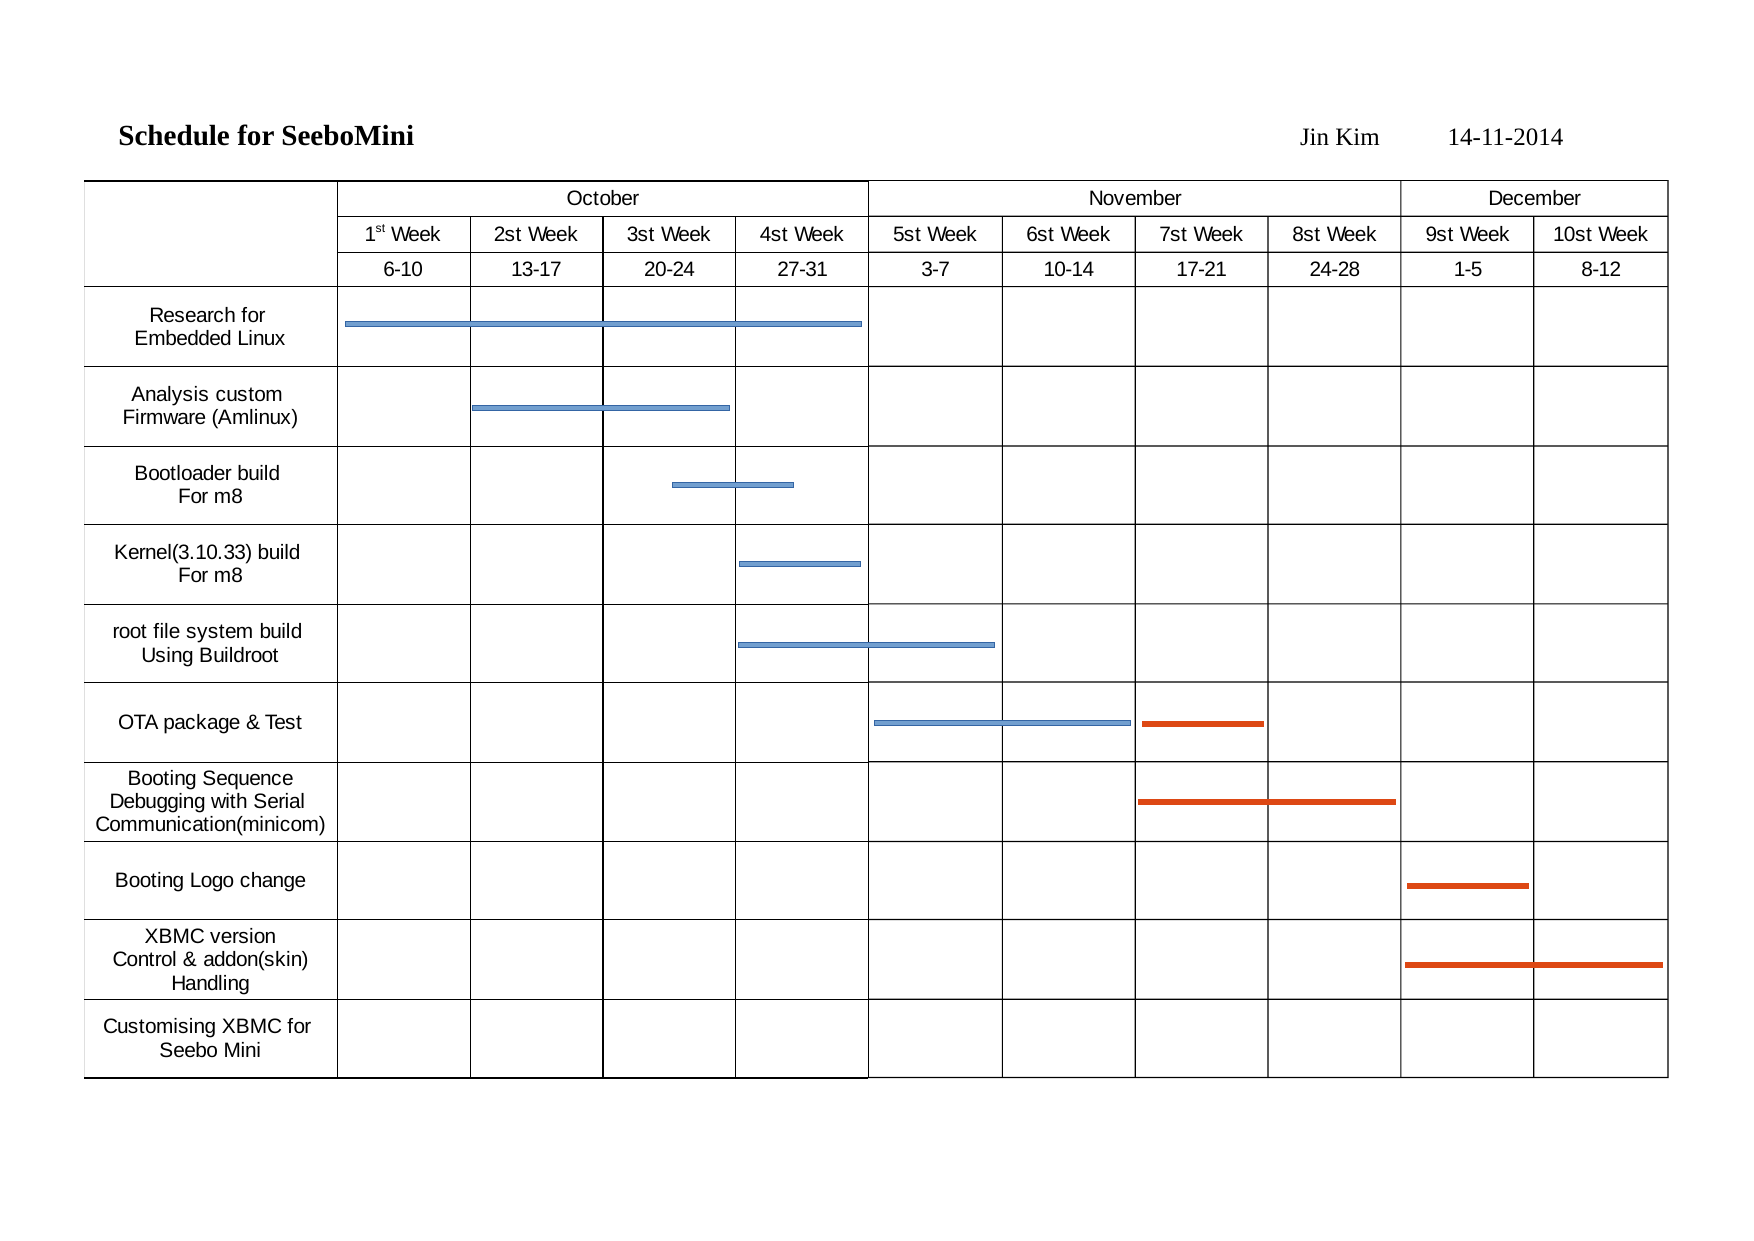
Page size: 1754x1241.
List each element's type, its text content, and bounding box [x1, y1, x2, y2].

text Schedule for SeeboMini Jin Kim 14-11-2014 [118, 118, 1636, 152]
